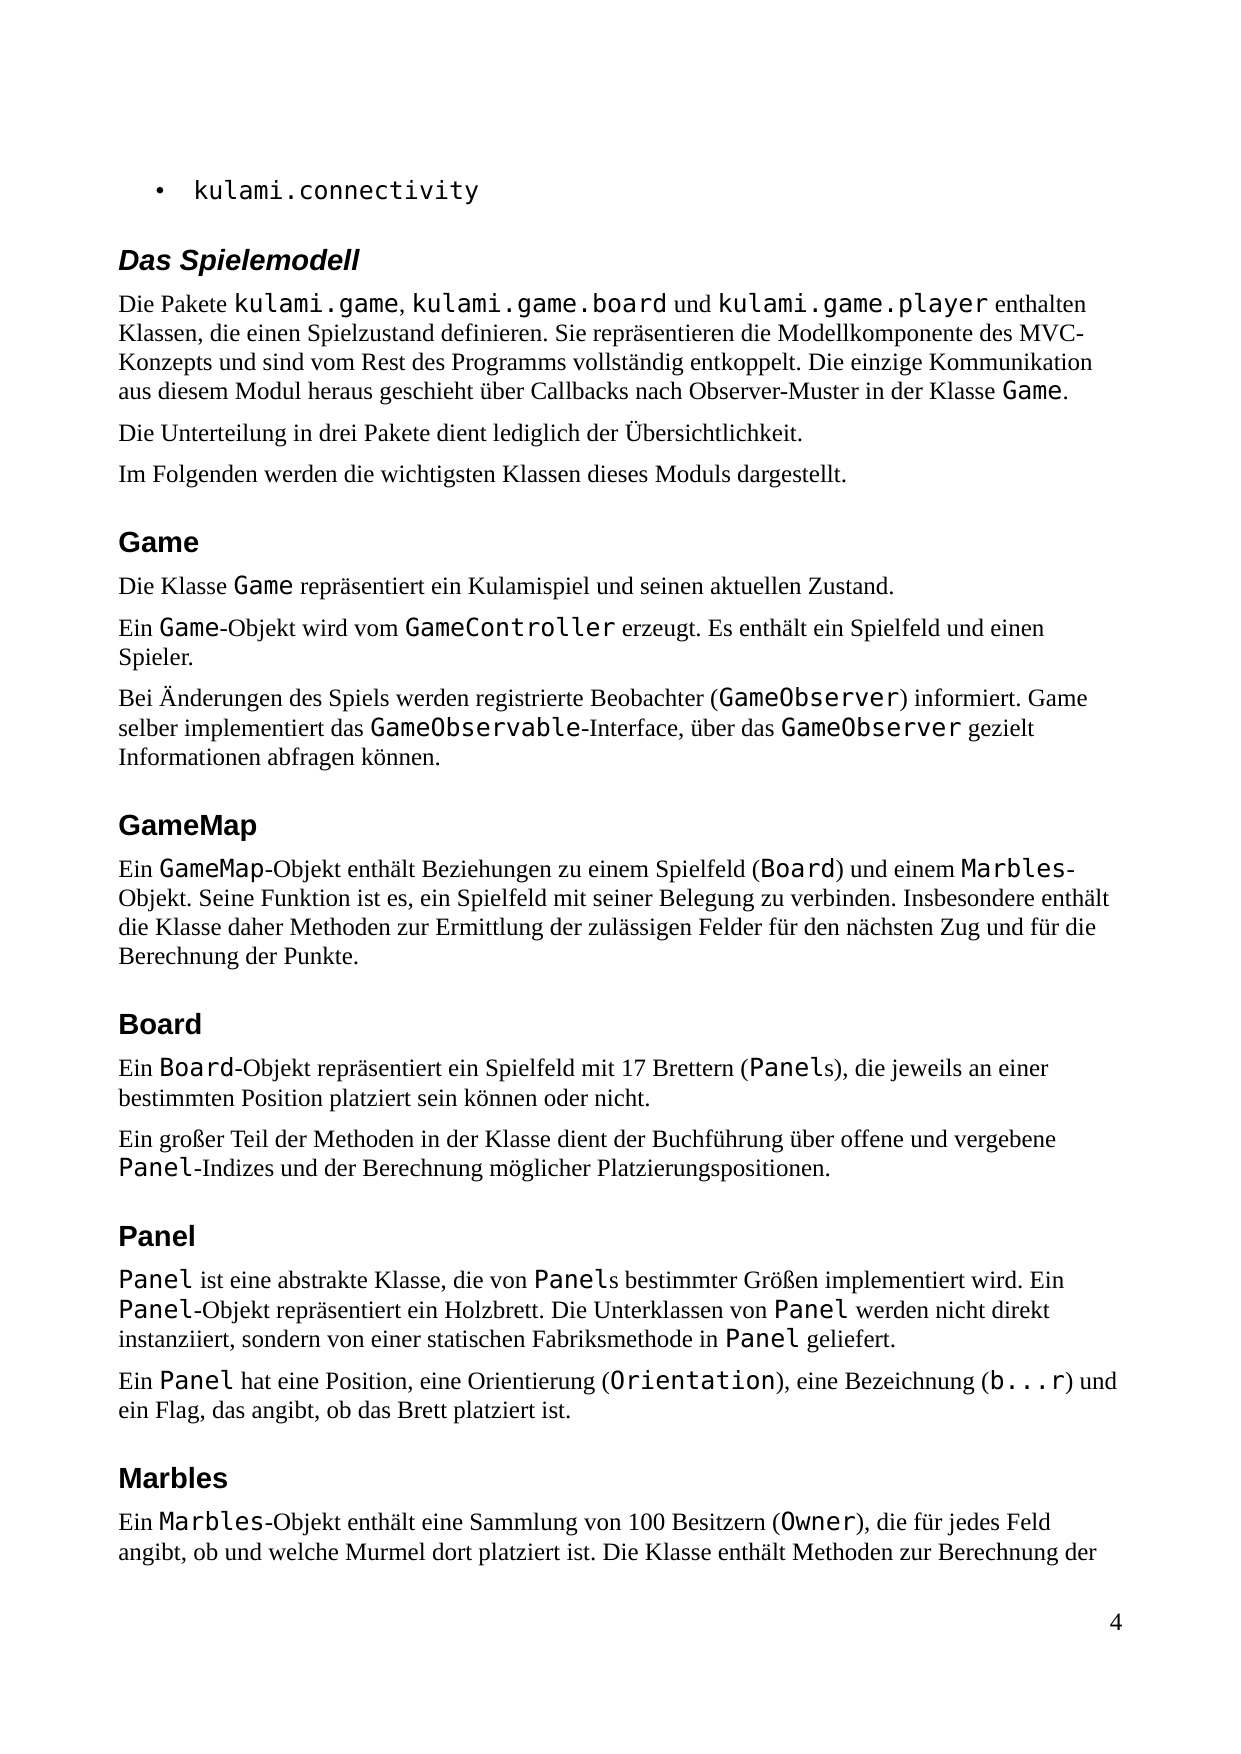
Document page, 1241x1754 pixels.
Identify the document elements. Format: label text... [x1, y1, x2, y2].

text Ein Game-Objekt wird vom GameController erzeugt. Es enthält ein Spielfeld und einen Spieler. [118, 613, 1122, 671]
text Im Folgenden werden die wichtigsten Klassen dieses Moduls dargestellt. [118, 459, 1122, 488]
list kulami.connectivity [156, 176, 1122, 206]
text Die Pakete kulami.game, kulami.game.board und kulami.game.player enthalten Klassen, die einen Spielzustand definieren. Sie repräsentieren die Modellkomponente des MVC-Konzepts und sind vom Rest des Programms vollständig entkoppelt. Die einzige Kommunikation aus diesem Modul heraus geschieht über Callbacks nach Observer-Muster in der Klasse Game. [118, 289, 1122, 405]
text Ein großer Teil der Methoden in der Klasse dient der Buchführung über offene und vergebene Panel-Indizes und der Berechnung möglicher Platzierungspositionen. [118, 1124, 1122, 1182]
text Ein Board-Objekt repräsentiert ein Spielfeld mit 17 Brettern (Panels), die jeweils an einer bestimmten Position platziert sein können oder nicht. [118, 1053, 1122, 1111]
text Die Unterteilung in drei Pakete dient lediglich der Übersichtlichkeit. [118, 418, 1122, 446]
subtitle GameMap [118, 808, 1122, 842]
subtitle Panel [118, 1219, 1122, 1253]
text Die Klasse Game repräsentiert ein Kulamispiel und seinen aktuellen Zustand. [118, 571, 1122, 600]
text Bei Änderungen des Spiels werden registrierte Beobachter (GameObserver) informiert. Game selber implementiert das GameObservable-Interface, über das GameObserver gezielt Informationen abfragen können. [118, 683, 1122, 771]
text Ein GameMap-Objekt enthält Beziehungen zu einem Spielfeld (Board) und einem Marbles-Objekt. Seine Funktion ist es, ein Spielfeld mit seiner Belegung zu verbinden. Insbesondere enthält die Klasse daher Methoden zur Ermittlung der zulässigen Felder für den nächsten Zug und für die Berechnung der Punkte. [118, 854, 1122, 970]
subtitle Game [118, 525, 1122, 559]
subtitle Board [118, 1007, 1122, 1041]
subtitle Das Spielemodell [118, 243, 1122, 277]
subtitle Marbles [118, 1461, 1122, 1495]
text Ein Marbles-Objekt enthält eine Sammlung von 100 Besitzern (Owner), die für jedes Feld angibt, ob und welche Murmel dort platziert ist. Die Klasse enthält Methoden zur Berechnung der [118, 1507, 1122, 1565]
text Ein Panel hat eine Position, eine Orientierung (Orientation), eine Bezeichnung (b...r) und ein Flag, das angibt, ob das Brett platziert ist. [118, 1366, 1122, 1424]
text Panel ist eine abstrakte Klasse, die von Panels bestimmter Größen implementiert wird. Ein Panel-Objekt repräsentiert ein Holzbrett. Die Unterklassen von Panel werden nicht direkt instanziiert, sondern von einer statischen Fabriksmethode in Panel geliefert. [118, 1265, 1122, 1353]
